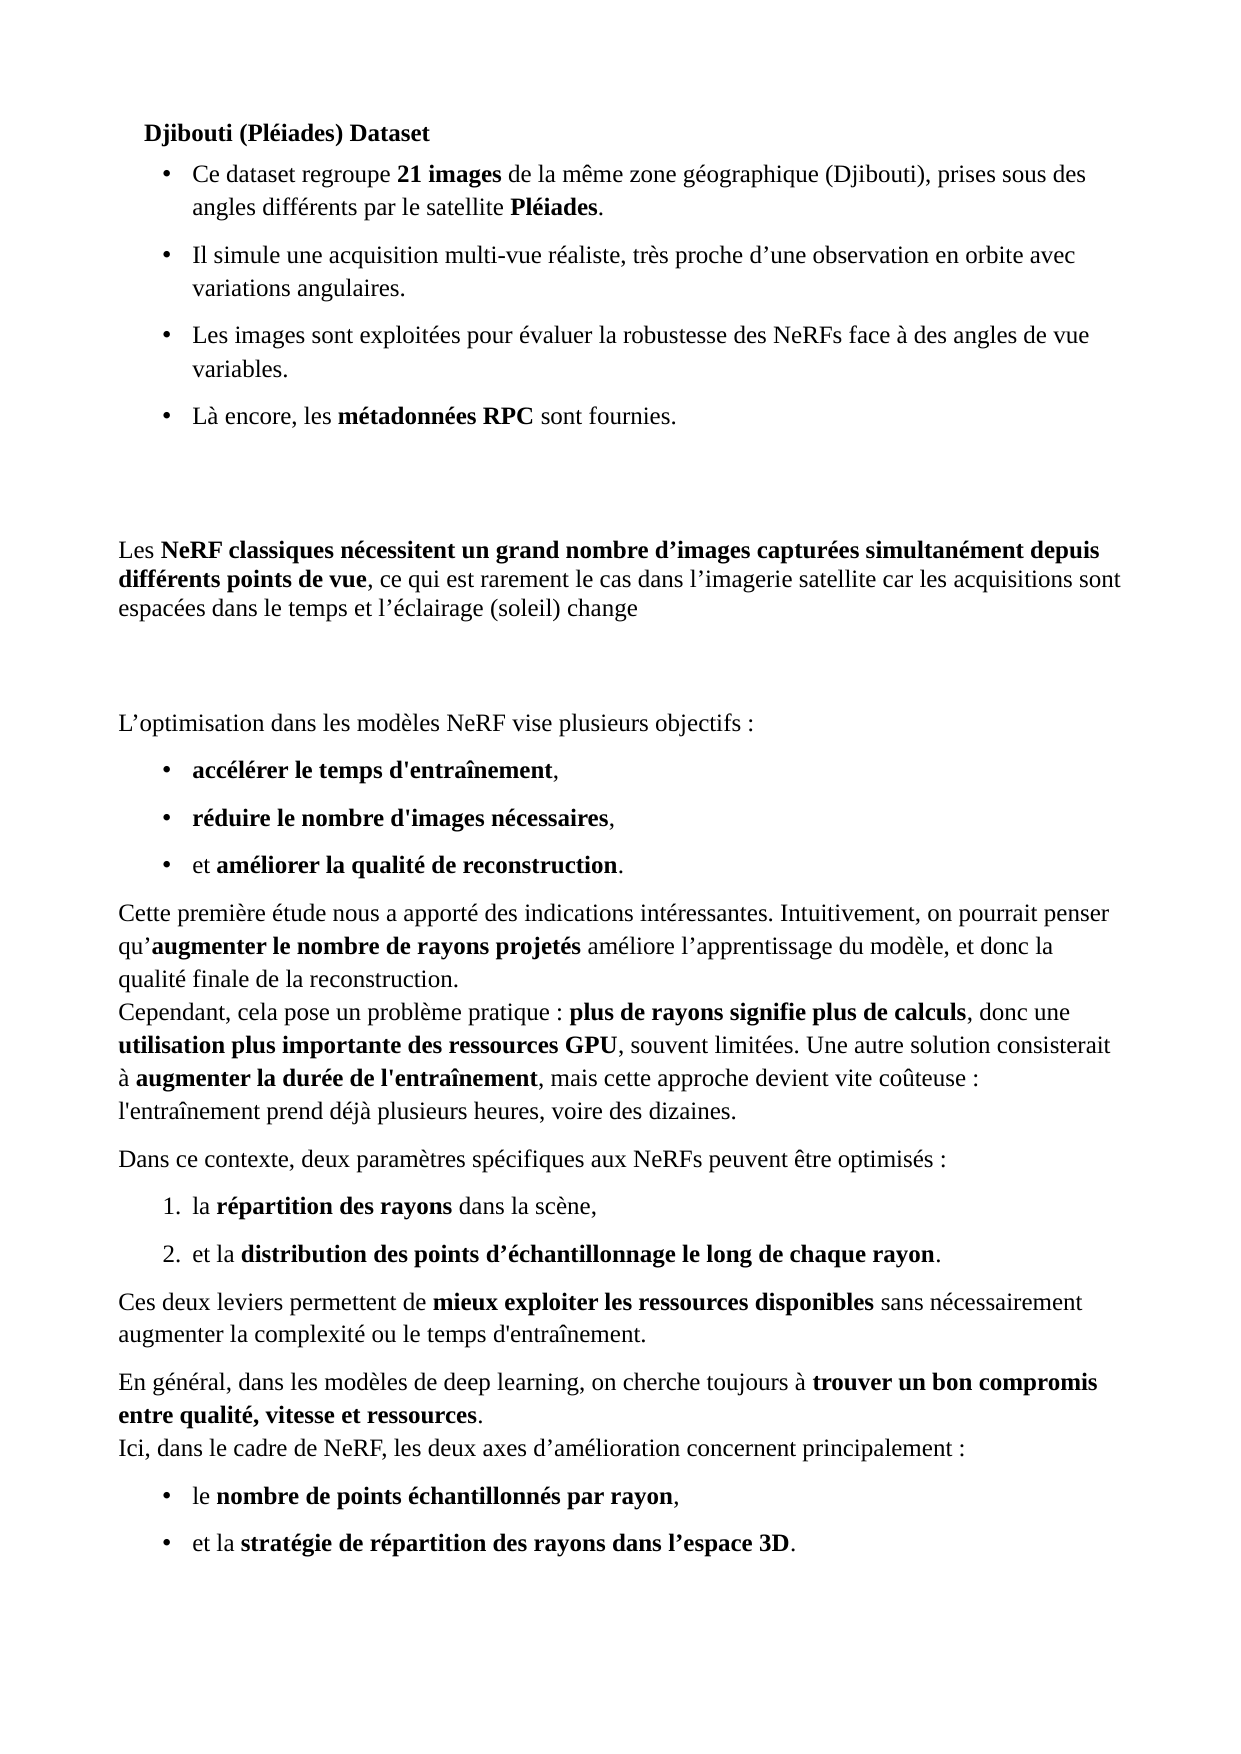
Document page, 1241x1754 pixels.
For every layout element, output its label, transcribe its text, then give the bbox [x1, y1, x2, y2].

list Les images sont exploitées pour évaluer la robustesse des NeRFs face à des angles de vue variables. [162, 321, 1122, 382]
list et la stratégie de répartition des rayons dans l’espace 3D. [162, 1528, 1122, 1557]
text Les NeRF classiques nécessitent un grand nombre d’images capturées simultanément depuis différents points de vue, ce qui est rarement le cas dans l’imagerie satellite car les acquisitions sont espacées dans le temps et l’éclairage (soleil) change [118, 535, 1122, 621]
list Il simule une acquisition multi-vue réaliste, très proche d’une observation en orbite avec variations angulaires. [162, 240, 1122, 302]
list et améliorer la qualité de reconstruction. [162, 850, 1122, 879]
text Cette première étude nous a apporté des indications intéressantes. Intuitivement, on pourrait penser qu’augmenter le nombre de rayons projetés améliore l’apprentissage du modèle, et donc la qualité finale de la reconstruction. Cependant, cela pose un problème pratique : plus de rayons signifie plus de calculs, donc une utilisation plus importante des ressources GPU, souvent limitées. Une autre solution consisterait à augmenter la durée de l'entraînement, mais cette approche devient vite coûteuse : l'entraînement prend déjà plusieurs heures, voire des dizaines. [118, 898, 1122, 1125]
text Ces deux leviers permettent de mieux exploiter les ressources disponibles sans nécessairement augmenter la complexité ou le temps d'entraînement. [118, 1287, 1122, 1348]
list la répartition des rayons dans la scène, [162, 1191, 1122, 1220]
list Ce dataset regroupe 21 images de la même zone géographique (Djibouti), prises sous des angles différents par le satellite Pléiades. [162, 159, 1122, 221]
list réduire le nombre d'images nécessaires, [162, 803, 1122, 832]
subtitle 🔸 Djibouti (Pléiades) Dataset [118, 118, 1122, 147]
list le nombre de points échantillonnés par rayon, [162, 1481, 1122, 1509]
text Dans ce contexte, deux paramètres spécifiques aux NeRFs peuvent être optimisés : [118, 1144, 1122, 1172]
text En général, dans les modèles de deep learning, on cherche toujours à trouver un bon compromis entre qualité, vitesse et ressources. Ici, dans le cadre de NeRF, les deux axes d’amélioration concernent principalement : [118, 1367, 1122, 1462]
list et la distribution des points d’échantillonnage le long de chaque rayon. [162, 1239, 1122, 1268]
list accélérer le temps d'entraînement, [162, 755, 1122, 784]
list Là encore, les métadonnées RPC sont fournies. [162, 401, 1122, 430]
text L’optimisation dans les modèles NeRF vise plusieurs objectifs : [118, 708, 1122, 736]
